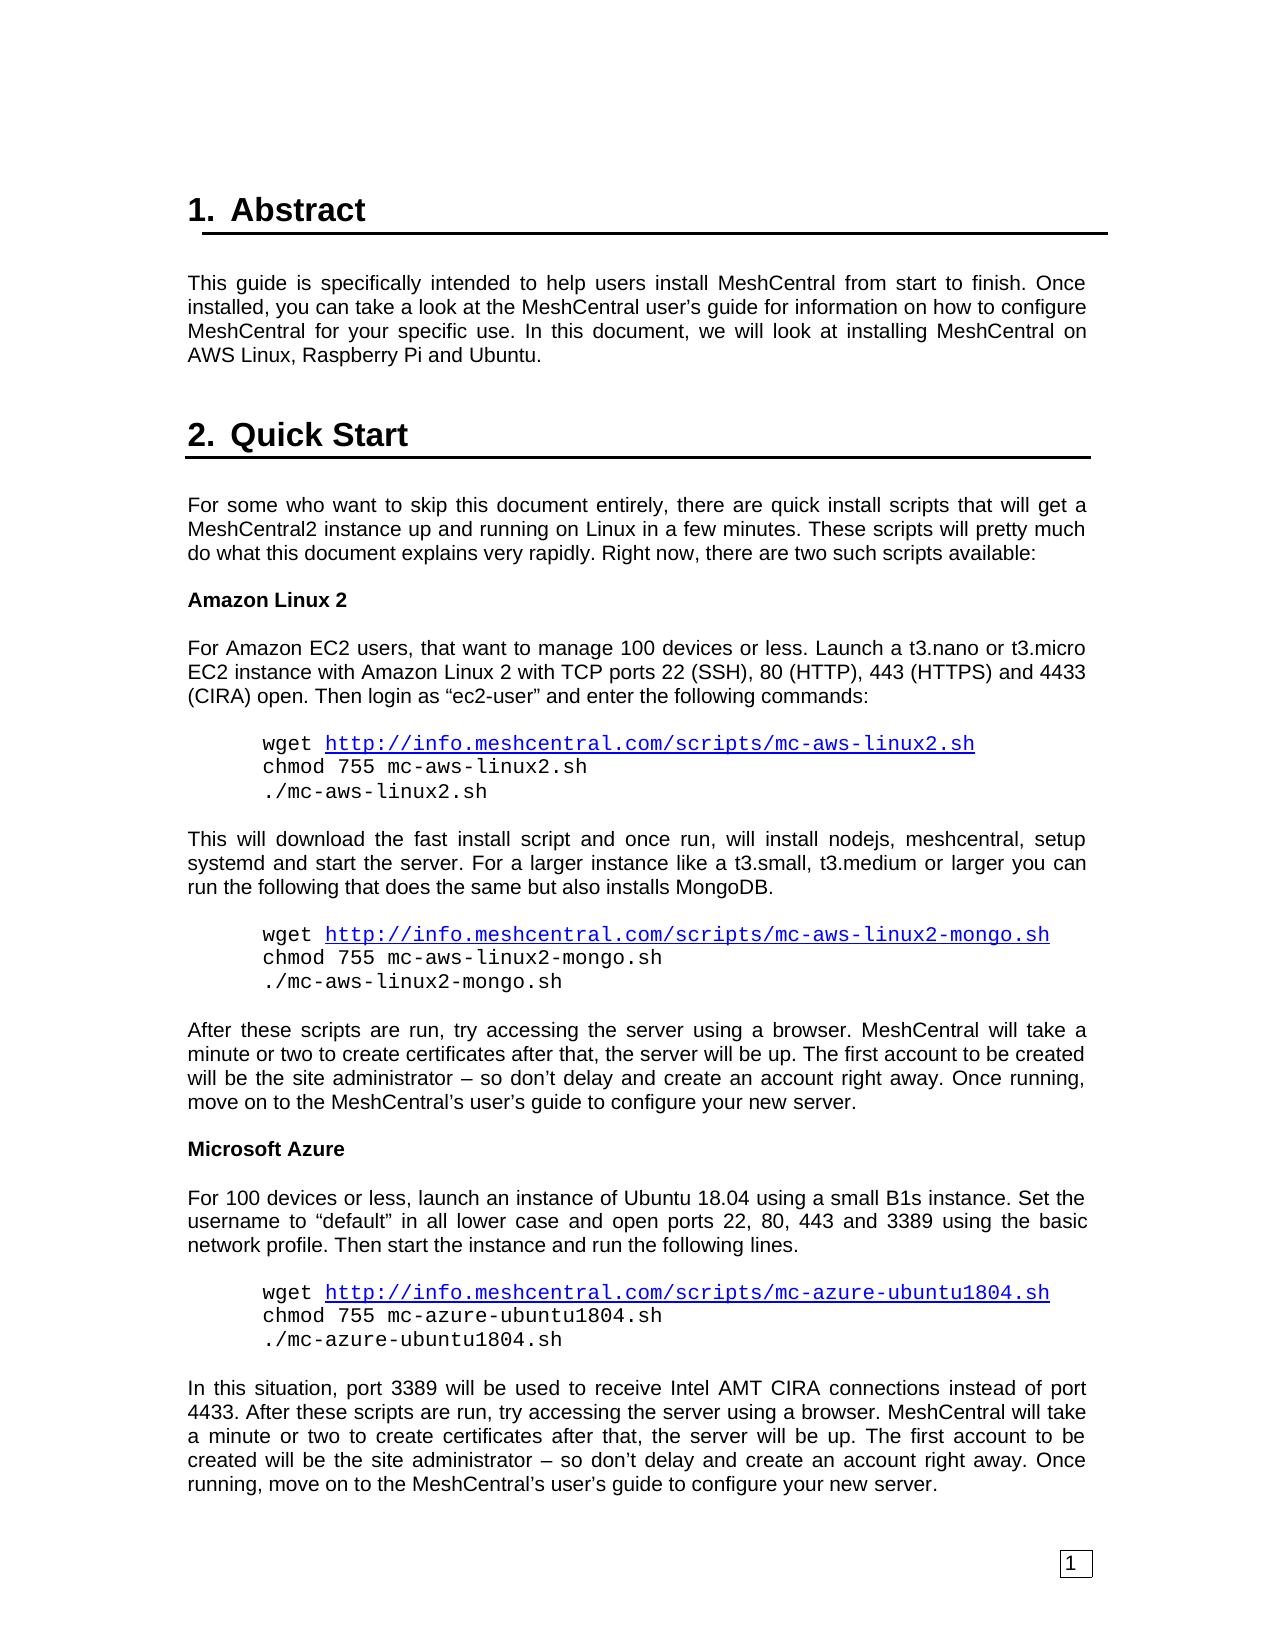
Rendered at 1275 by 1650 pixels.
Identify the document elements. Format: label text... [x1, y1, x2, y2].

text For some who want to skip this document entirely, there are quick install scripts that will get a MeshCentral2 instance up and running on Linux in a few minutes. These scripts will pretty much do what this document explains very rapidly. Right now, there are two such scripts available: [187, 492, 1088, 564]
text ./mc-aws-linux2.sh [262, 780, 1158, 803]
text wget http://info.meshcentral.com/scripts/mc-azure-ubuntu1804.sh chmod 755 mc-azure-ubuntu1804.sh [262, 1282, 1052, 1329]
text In this situation, port 3389 will be used to receive Intel AMT CIRA connections instead of port 4433. After these scripts are run, try accessing the server using a browser. MeshCentral will take a minute or two to create certificates after that, the server will be up. The first account to be created will be the site administrator – so don’t delay and create an account right away. Once running, move on to the MeshCentral’s user’s guide to configure your new server. [187, 1376, 1088, 1496]
text ./mc-aws-linux2-mongo.sh [262, 971, 1158, 994]
text Microsoft Azure [187, 1137, 1158, 1161]
text After these scripts are run, try accessing the server using a browser. MeshCentral will take a minute or two to create certificates after that, the server will be up. The first account to be created will be the site administrator – so don’t delay and create an account right away. Once running, move on to the MeshCentral’s user’s guide to configure your new server. [187, 1018, 1087, 1113]
text ./mc-azure-ubuntu1804.sh [262, 1329, 1158, 1353]
subtitle Quick Start [187, 415, 1158, 454]
text Amazon Linux 2 [187, 588, 1158, 612]
text For Amazon EC2 users, that want to manage 100 devices or less. Launch a t3.nano or t3.micro EC2 instance with Amazon Linux 2 with TCP ports 22 (SSH), 80 (HTTP), 443 (HTTPS) and 4433 (CIRA) open. Then login as “ec2-user” and enter the following commands: [187, 636, 1087, 708]
subtitle Abstract [187, 191, 1158, 229]
text For 100 devices or less, launch an instance of Ubuntu 18.04 using a small B1s instance. Set the username to “default” in all lower case and open ports 22, 80, 443 and 3389 using the basic network profile. Then start the instance and run the following lines. [187, 1185, 1087, 1257]
text This will download the fast install script and once run, will install nodejs, meshcentral, setup systemd and start the server. For a larger instance like a t3.small, t3.medium or larger you can run the following that does the same but also installs MongoDB. [187, 827, 1088, 899]
text wget http://info.meshcentral.com/scripts/mc-aws-linux2.sh chmod 755 mc-aws-linux2.sh [262, 733, 977, 780]
text wget http://info.meshcentral.com/scripts/mc-aws-linux2-mongo.sh chmod 755 mc-aws-linux2-mongo.sh [262, 923, 1052, 971]
text This guide is specifically intended to help users install MeshCentral from start to finish. Once installed, you can take a look at the MeshCentral user’s guide for information on how to configure MeshCentral for your specific use. In this document, we will look at installing MeshCentral on AWS Linux, Raspberry Pi and Ubuntu. [187, 271, 1088, 366]
